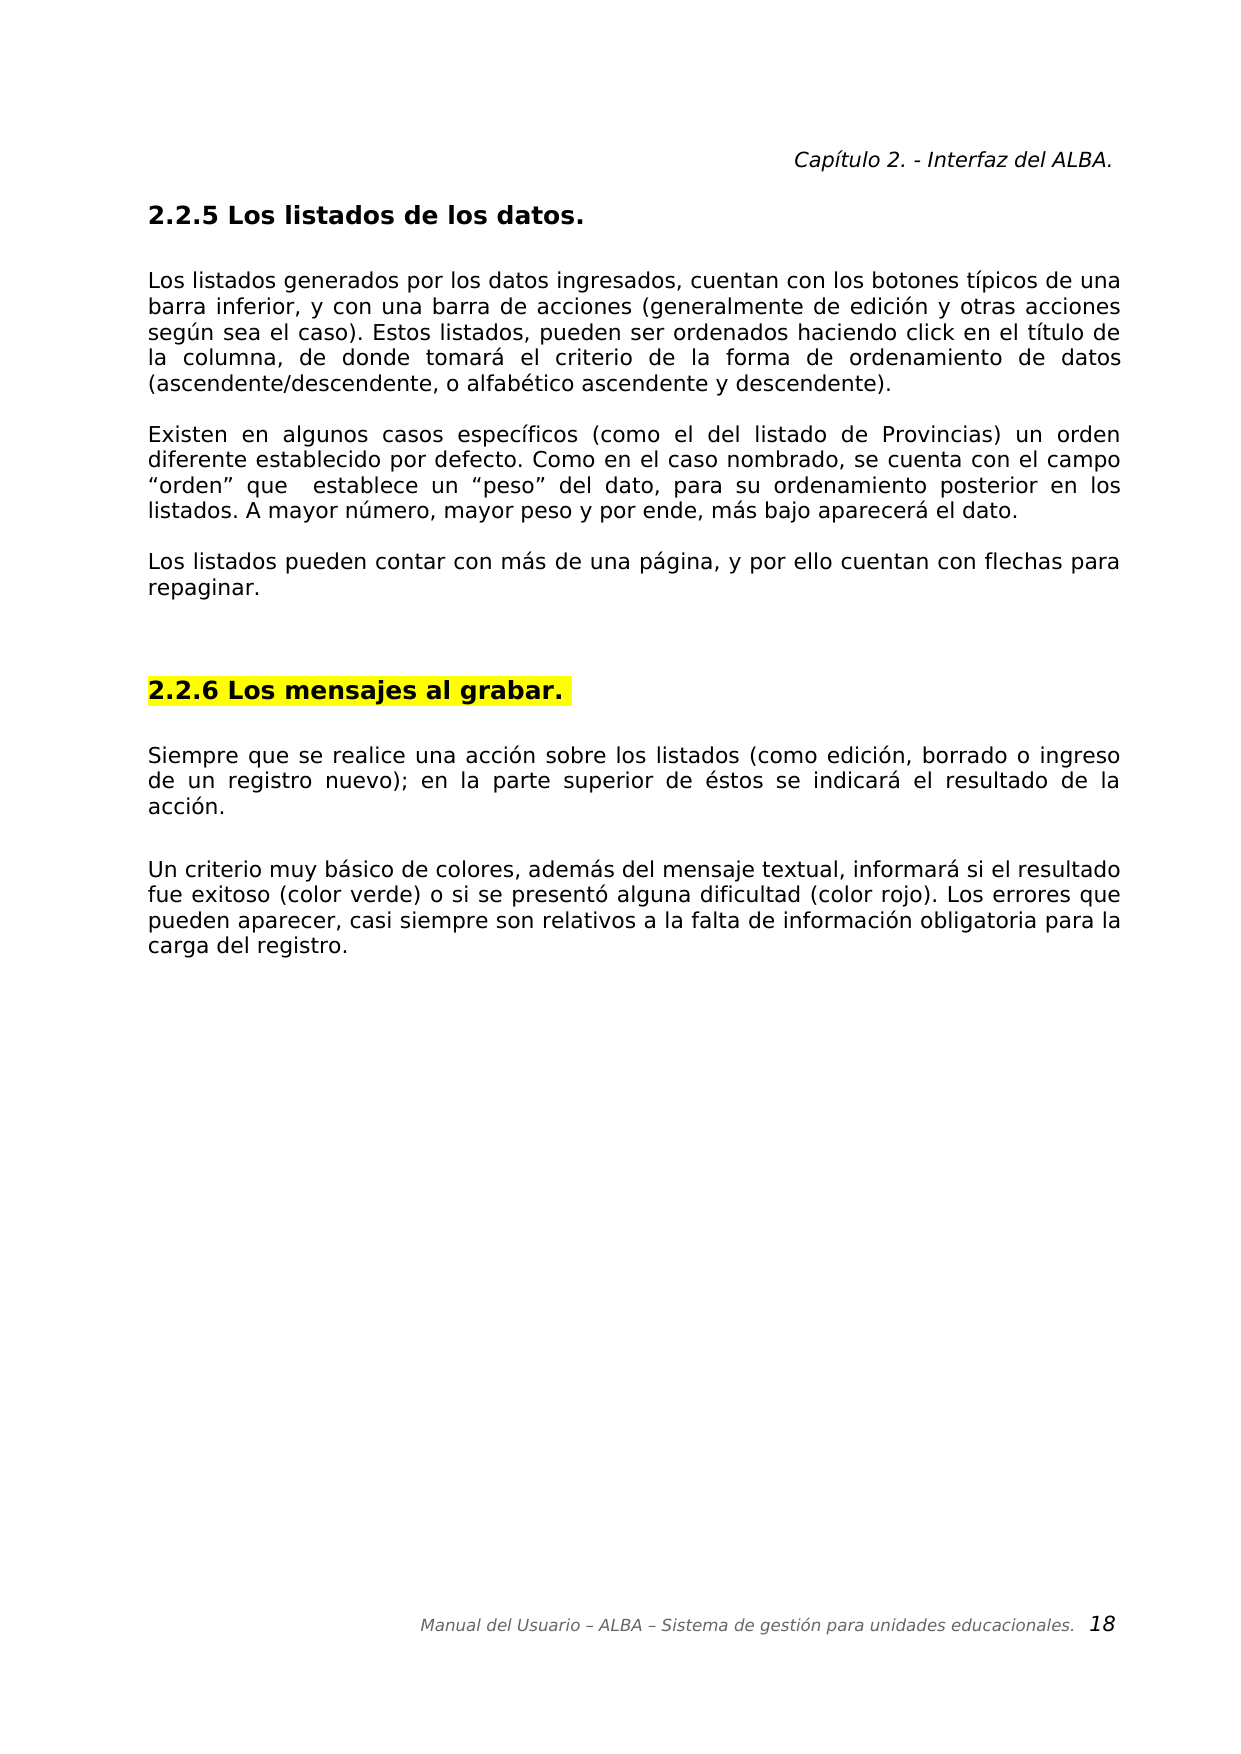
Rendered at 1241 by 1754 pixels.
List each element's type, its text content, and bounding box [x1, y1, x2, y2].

text Los listados generados por los datos ingresados, cuentan con los botones típicos de una barra inferior, y con una barra de acciones (generalmente de edición y otras acciones según sea el caso). Estos listados, pueden ser ordenados haciendo click en el título de la columna, de donde tomará el criterio de la forma de ordenamiento de datos (ascendente/descendente, o alfabético ascendente y descendente). [148, 268, 1122, 396]
subtitle 2.2.6 Los mensajes al grabar. [148, 676, 1122, 706]
text Siempre que se realice una acción sobre los listados (como edición, borrado o ingreso de un registro nuevo); en la parte superior de éstos se indicará el resultado de la acción. [148, 743, 1122, 819]
text Los listados pueden contar con más de una página, y por ello cuentan con flechas para repaginar. [148, 549, 1122, 600]
subtitle 2.2.5 Los listados de los datos. [148, 201, 1122, 231]
text Existen en algunos casos específicos (como el del listado de Provincias) un orden diferente establecido por defecto. Como en el caso nombrado, se cuenta con el campo “orden” que establece un “peso” del dato, para su ordenamiento posterior en los listados. A mayor número, mayor peso y por ende, más bajo aparecerá el dato. [148, 422, 1122, 524]
text Un criterio muy básico de colores, además del mensaje textual, informará si el resultado fue exitoso (color verde) o si se presentó alguna dificultad (color rojo). Los errores que pueden aparecer, casi siempre son relativos a la falta de información obligatoria para la carga del registro. [148, 857, 1122, 959]
